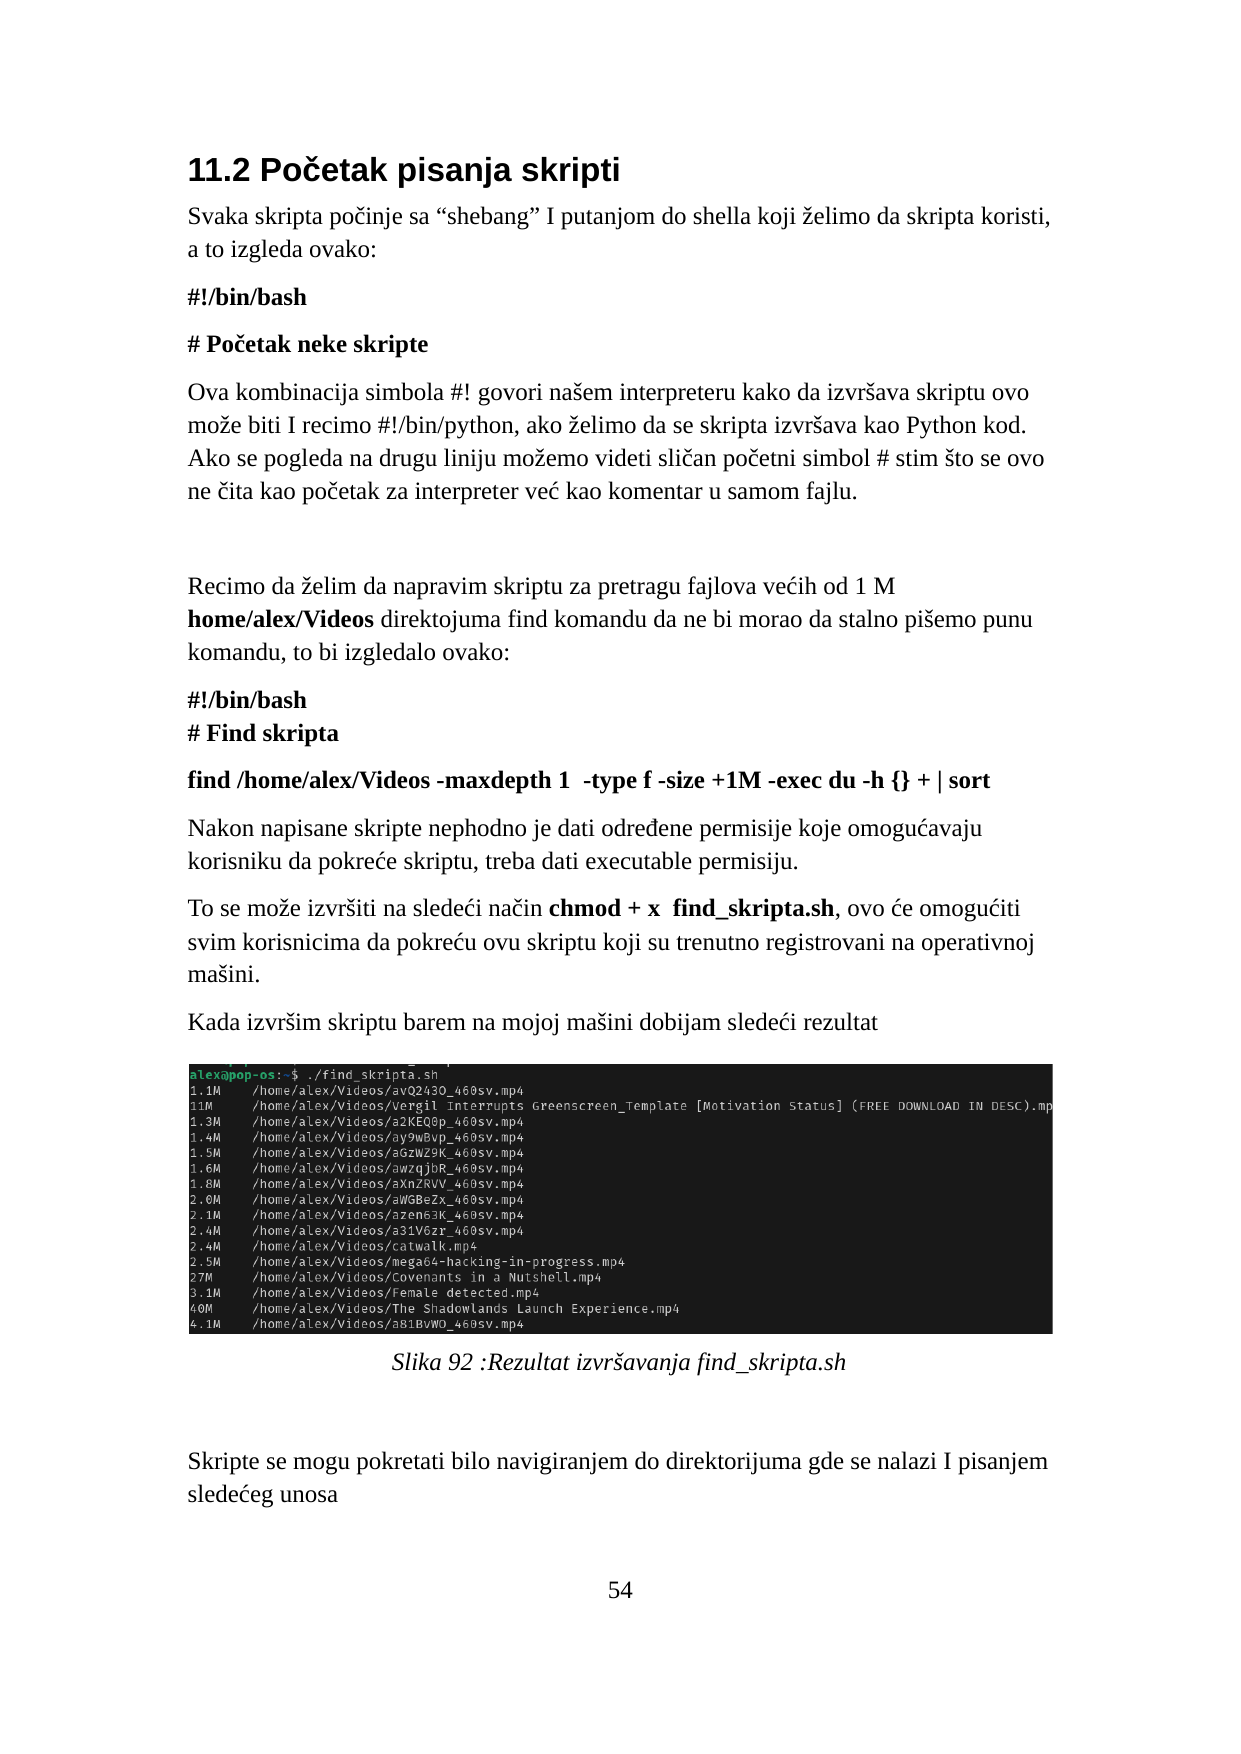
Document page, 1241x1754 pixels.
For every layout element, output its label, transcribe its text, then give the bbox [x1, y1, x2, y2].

text Nakon napisane skripte nephodno je dati određene permisije koje omogućavaju korisniku da pokreće skriptu, treba dati executable permisiju. [187, 813, 1053, 875]
text Kada izvršim skriptu barem na mojoj mašini dobijam sledeći rezultat [187, 1007, 1053, 1036]
text Ova kombinacija simbola #! govori našem interpreteru kako da izvršava skriptu ovo može biti I recimo #!/bin/python, ako želimo da se skripta izvršava kao Python kod. Ako se pogleda na drugu liniju možemo videti sličan početni simbol # stim što se ovo ne čita kao početak za interpreter već kao komentar u samom fajlu. [187, 377, 1053, 504]
text Recimo da želim da napravim skriptu za pretragu fajlova većih od 1 M home/alex/Videos direktojuma find komandu da ne bi morao da stalno pišemo punu komandu, to bi izgledalo ovako: [187, 571, 1053, 666]
subtitle 11.2 Početak pisanja skripti [187, 150, 1053, 188]
text Skripte se mogu pokretati bilo navigiranjem do direktorijuma gde se nalazi I pisanjem sledećeg unosa [187, 1446, 1053, 1508]
text Slika 92 :Rezultat izvršavanja find_skripta.sh [188, 1334, 1053, 1375]
text #!/bin/bash [187, 282, 1053, 310]
picture [187, 1064, 1053, 1334]
text # Početak neke skripte [187, 329, 1053, 358]
text #!/bin/bash # Find skripta [187, 685, 1053, 746]
text To se može izvršiti na sledeći način chmod + x find_skripta.sh, ovo će omogućiti svim korisnicima da pokreću ovu skriptu koji su trenutno registrovani na operativnoj mašini. [187, 893, 1053, 988]
text Svaka skripta počinje sa “shebang” I putanjom do shella koji želimo da skripta koristi, a to izgleda ovako: [187, 201, 1053, 263]
text find /home/alex/Videos -maxdepth 1 -type f -size +1M -exec du -h {} + | sort [187, 765, 1053, 794]
